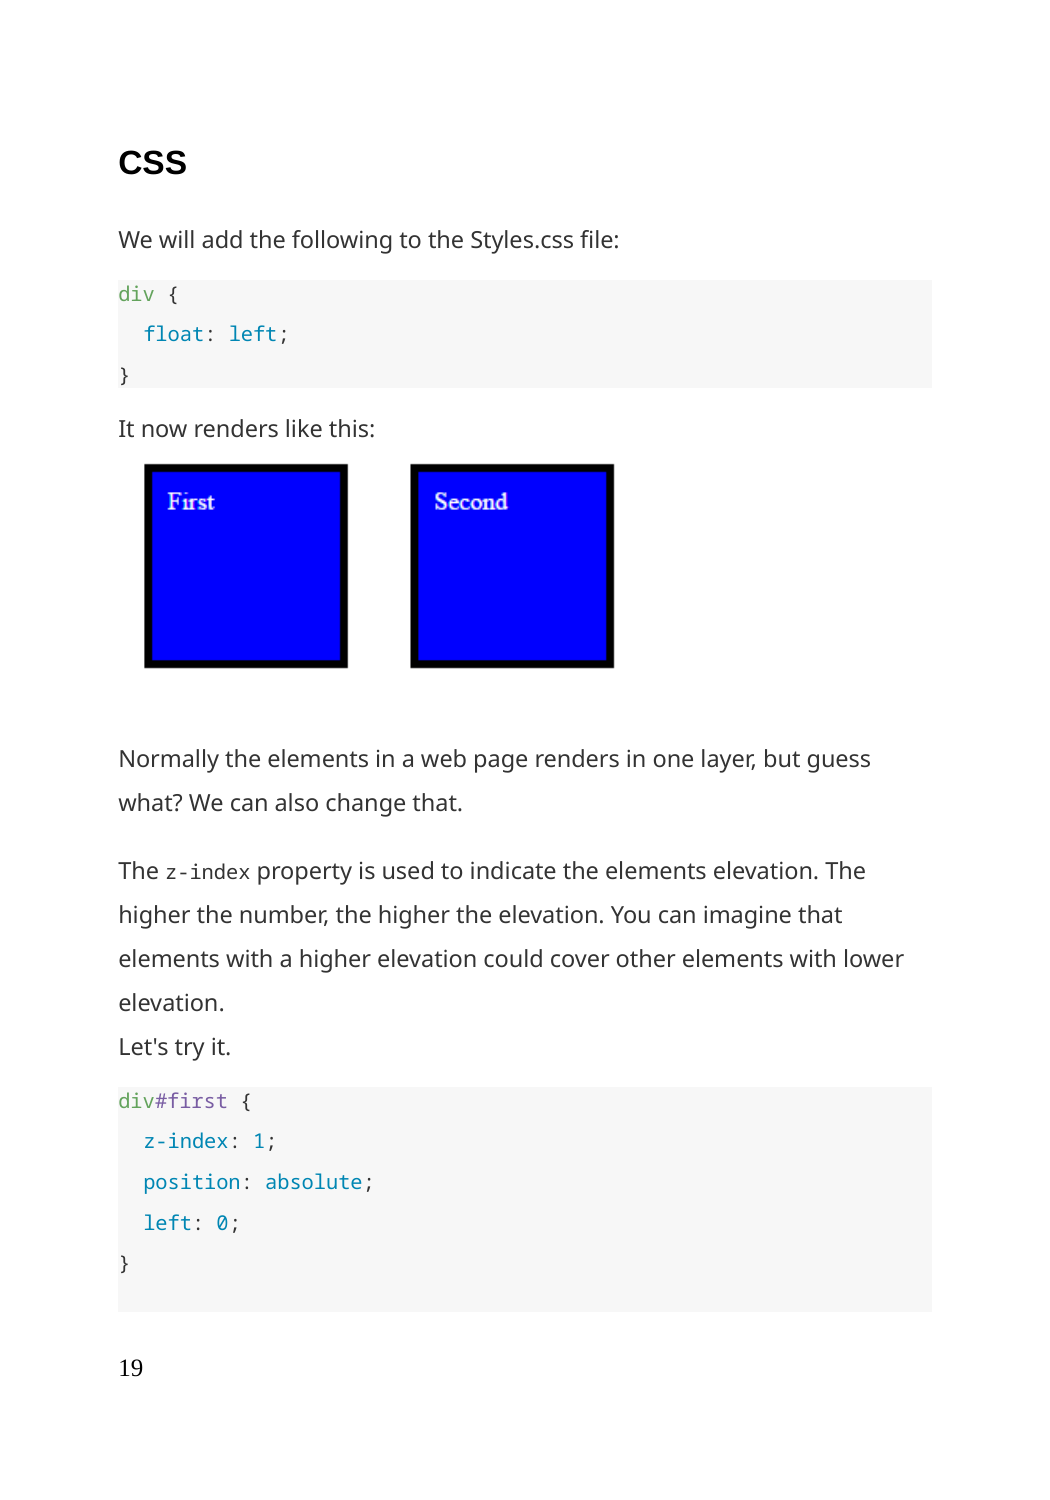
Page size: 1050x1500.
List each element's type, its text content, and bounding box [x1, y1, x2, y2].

text Normally the elements in a web page renders in one layer, but guess what? We can also change that. [118, 731, 932, 818]
text The z-index property is used to indicate the elements elevation. The higher the number, the higher the elevation. You can imagine that elements with a higher elevation could cover other elements with lower elevation. [118, 843, 932, 1018]
text div { [118, 280, 932, 308]
text } [118, 361, 932, 388]
text z-index: 1; [118, 1127, 932, 1155]
text float: left; [118, 320, 932, 348]
text position: absolute; [118, 1167, 932, 1196]
text It now renders like this: [118, 401, 932, 706]
text Let's try it. [118, 1018, 932, 1062]
text div#first { [118, 1087, 932, 1114]
text } [118, 1249, 932, 1276]
picture [118, 444, 654, 706]
text left: 0; [118, 1208, 932, 1236]
text We will add the following to the Styles.css file: [118, 211, 932, 255]
